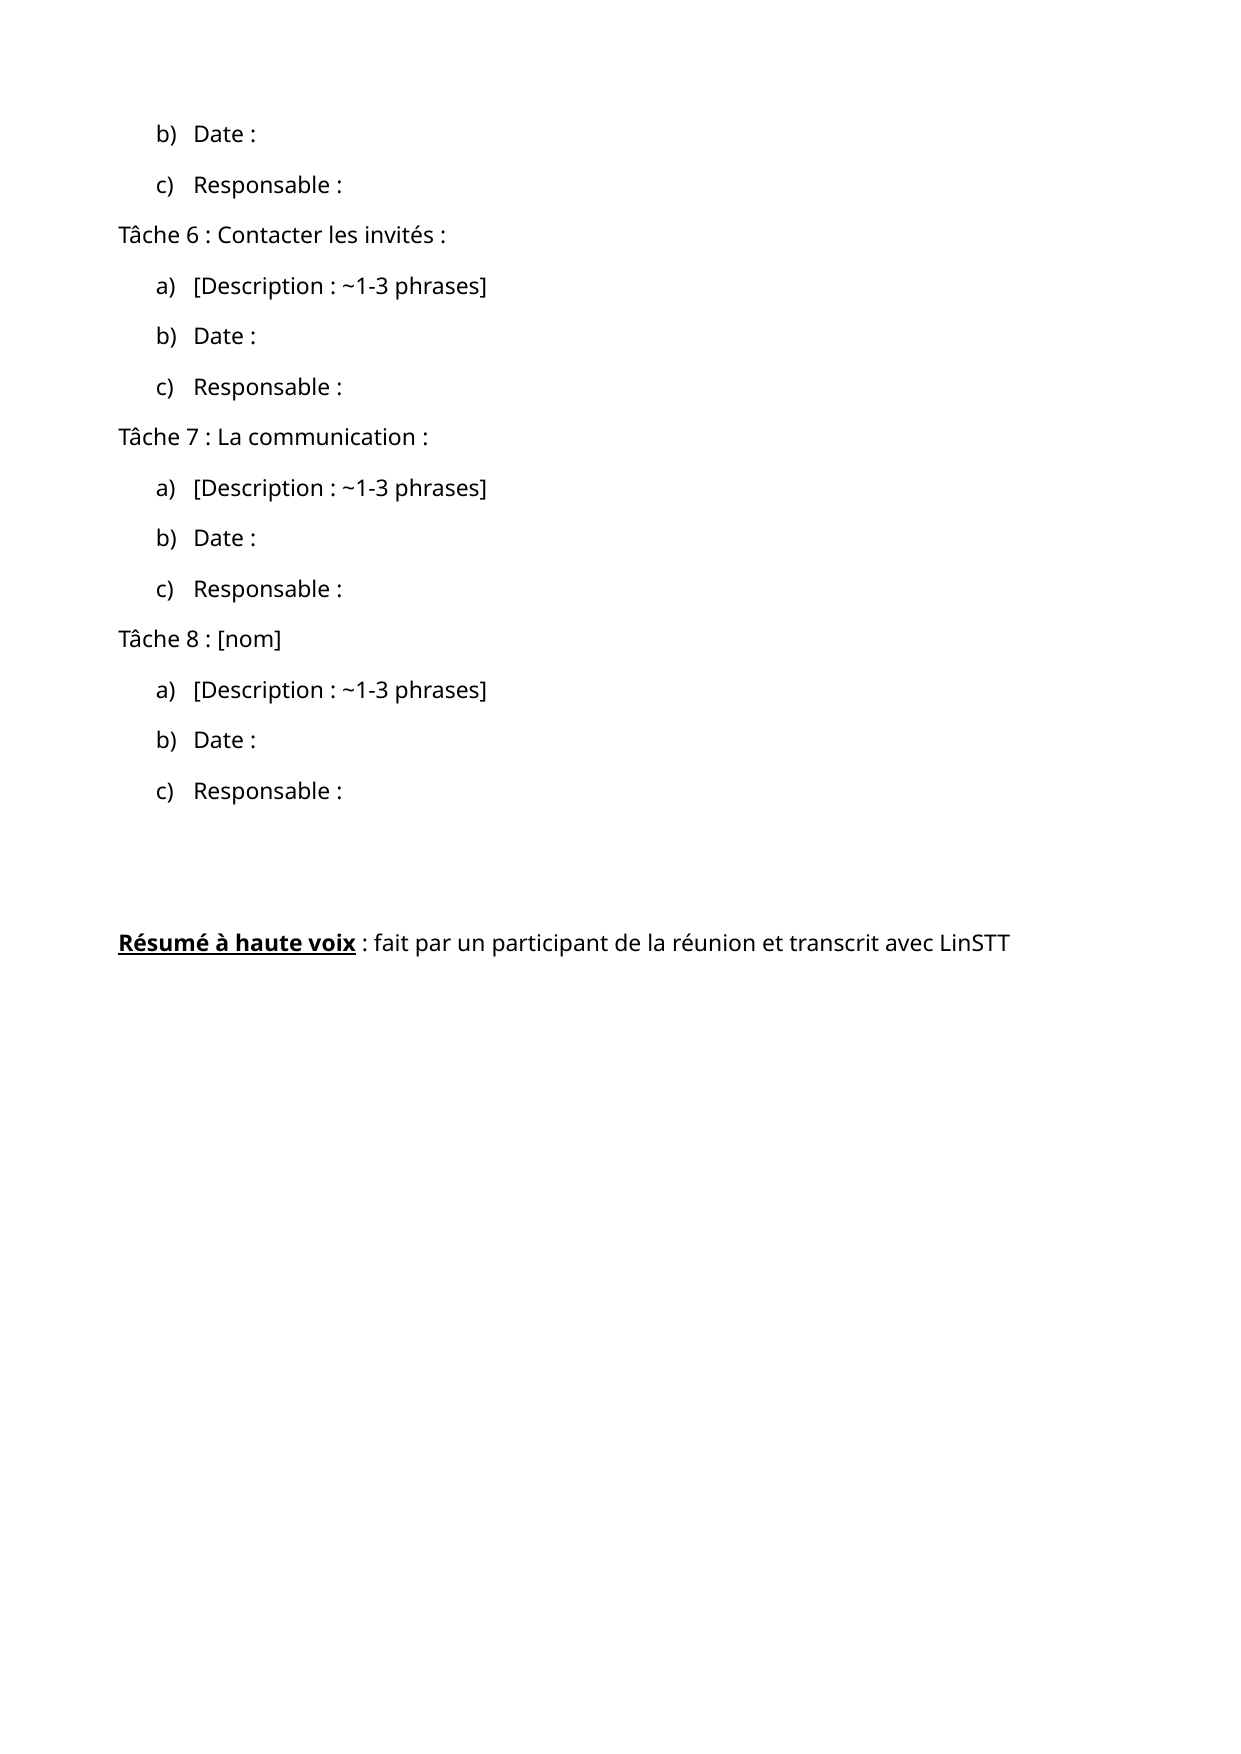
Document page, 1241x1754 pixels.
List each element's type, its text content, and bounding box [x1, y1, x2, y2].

list Date : [156, 724, 1122, 756]
list [Description : ~1-3 phrases] [156, 472, 1122, 503]
list Responsable : [156, 371, 1122, 402]
list Date : [156, 522, 1122, 553]
text Tâche 6 : Contacter les invités : [118, 219, 1122, 250]
text Tâche 7 : La communication : [118, 421, 1122, 452]
list Responsable : [156, 573, 1122, 604]
list Date : [156, 320, 1122, 351]
list Responsable : [156, 775, 1122, 806]
list Responsable : [156, 169, 1122, 200]
list Date : [156, 118, 1122, 149]
list [Description : ~1-3 phrases] [156, 674, 1122, 705]
text Résumé à haute voix : fait par un participant de la réunion et transcrit avec LinSTT [118, 926, 1122, 958]
text Tâche 8 : [nom] [118, 623, 1122, 654]
list [Description : ~1-3 phrases] [156, 270, 1122, 301]
